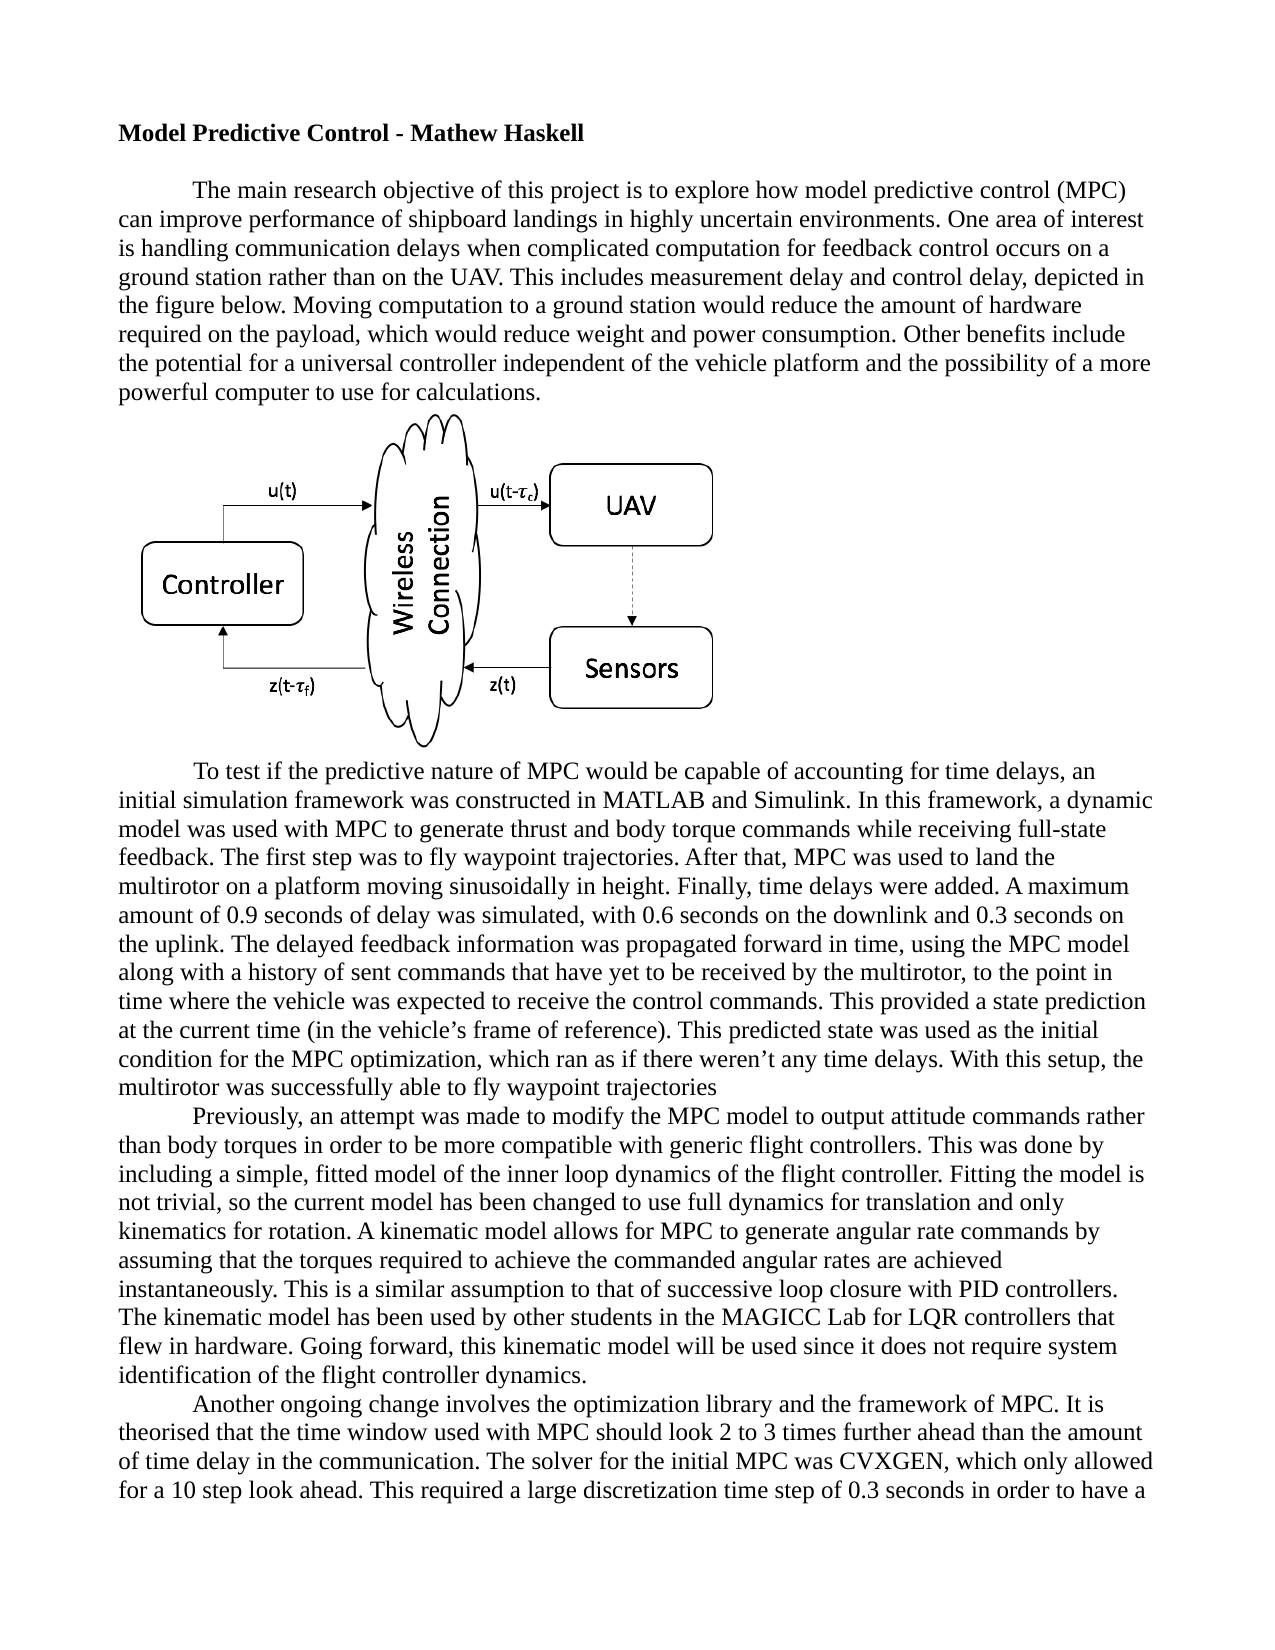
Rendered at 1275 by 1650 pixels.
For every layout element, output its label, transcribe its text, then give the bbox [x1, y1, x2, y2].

text To test if the predictive nature of MPC would be capable of accounting for time delays, an initial simulation framework was constructed in MATLAB and Simulink. In this framework, a dynamic model was used with MPC to generate thrust and body torque commands while receiving full-state feedback. The first step was to fly waypoint trajectories. After that, MPC was used to land the multirotor on a platform moving sinusoidally in height. Finally, time delays were added. A maximum amount of 0.9 seconds of delay was simulated, with 0.6 seconds on the downlink and 0.3 seconds on the uplink. The delayed feedback information was propagated forward in time, using the MPC model along with a history of sent commands that have yet to be received by the multirotor, to the point in time where the vehicle was expected to receive the control commands. This provided a state prediction at the current time (in the vehicle’s frame of reference). This predicted state was used as the initial condition for the MPC optimization, which ran as if there weren’t any time delays. With this setup, the multirotor was successfully able to fly waypoint trajectories [118, 406, 1157, 1101]
picture [121, 408, 735, 754]
text Model Predictive Control - Mathew Haskell [118, 118, 1157, 147]
text Another ongoing change involves the optimization library and the framework of MPC. It is theorised that the time window used with MPC should look 2 to 3 times further ahead than the amount of time delay in the communication. The solver for the initial MPC was CVXGEN, which only allowed for a 10 step look ahead. This required a large discretization time step of 0.3 seconds in order to have a [118, 1389, 1157, 1504]
text Previously, an attempt was made to modify the MPC model to output attitude commands rather than body torques in order to be more compatible with generic flight controllers. This was done by including a simple, fitted model of the inner loop dynamics of the flight controller. Fitting the model is not trivial, so the current model has been changed to use full dynamics for translation and only kinematics for rotation. A kinematic model allows for MPC to generate angular rate commands by assuming that the torques required to achieve the commanded angular rates are achieved instantaneously. This is a similar assumption to that of successive loop closure with PID controllers. The kinematic model has been used by other students in the MAGICC Lab for LQR controllers that flew in hardware. Going forward, this kinematic model will be used since it does not require system identification of the flight controller dynamics. [118, 1101, 1157, 1389]
text The main research objective of this project is to explore how model predictive control (MPC) can improve performance of shipboard landings in highly uncertain environments. One area of interest is handling communication delays when complicated computation for feedback control occurs on a ground station rather than on the UAV. This includes measurement delay and control delay, depicted in the figure below. Moving computation to a ground station would reduce the amount of hardware required on the payload, which would reduce weight and power consumption. Other benefits include the potential for a universal controller independent of the vehicle platform and the possibility of a more powerful computer to use for calculations. [118, 176, 1157, 406]
